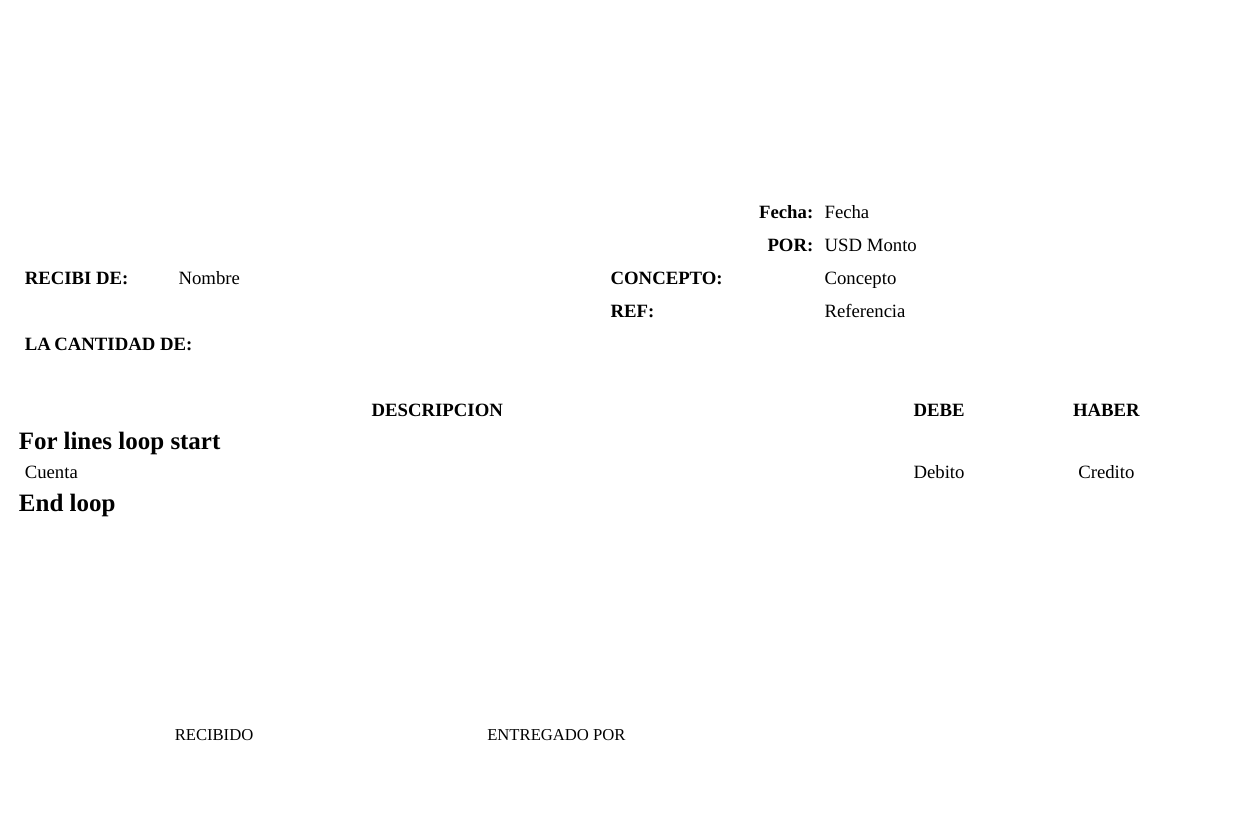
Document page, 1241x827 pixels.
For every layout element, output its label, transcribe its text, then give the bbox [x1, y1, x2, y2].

table_cell [208, 327, 1190, 360]
table_header Debito [855, 455, 1022, 488]
table_cell [19, 228, 604, 261]
text For lines loop start [19, 426, 1190, 455]
table_cell Referencia [819, 294, 1190, 327]
table_header DESCRIPCION [19, 393, 855, 426]
text End loop [19, 488, 1190, 517]
table_cell Nombre [173, 261, 604, 294]
table_cell RECIBI DE: [19, 261, 172, 294]
table_cell [19, 294, 172, 327]
table_cell [173, 294, 604, 327]
table_cell [19, 360, 1190, 393]
table_header Credito [1023, 455, 1190, 488]
table_cell REF: [605, 294, 819, 327]
table_cell Concepto [819, 261, 1190, 294]
table_cell LA CANTIDAD DE: [19, 327, 208, 360]
table_header HABER [1023, 393, 1190, 426]
table_header [19, 195, 604, 228]
table_header Fecha: [605, 195, 819, 228]
table_cell USD Monto [819, 228, 1190, 261]
table_header Cuenta [19, 455, 855, 488]
table_header DEBE [855, 393, 1022, 426]
table_cell CONCEPTO: [605, 261, 819, 294]
table_cell POR: [605, 228, 819, 261]
table_header Fecha [819, 195, 1190, 228]
